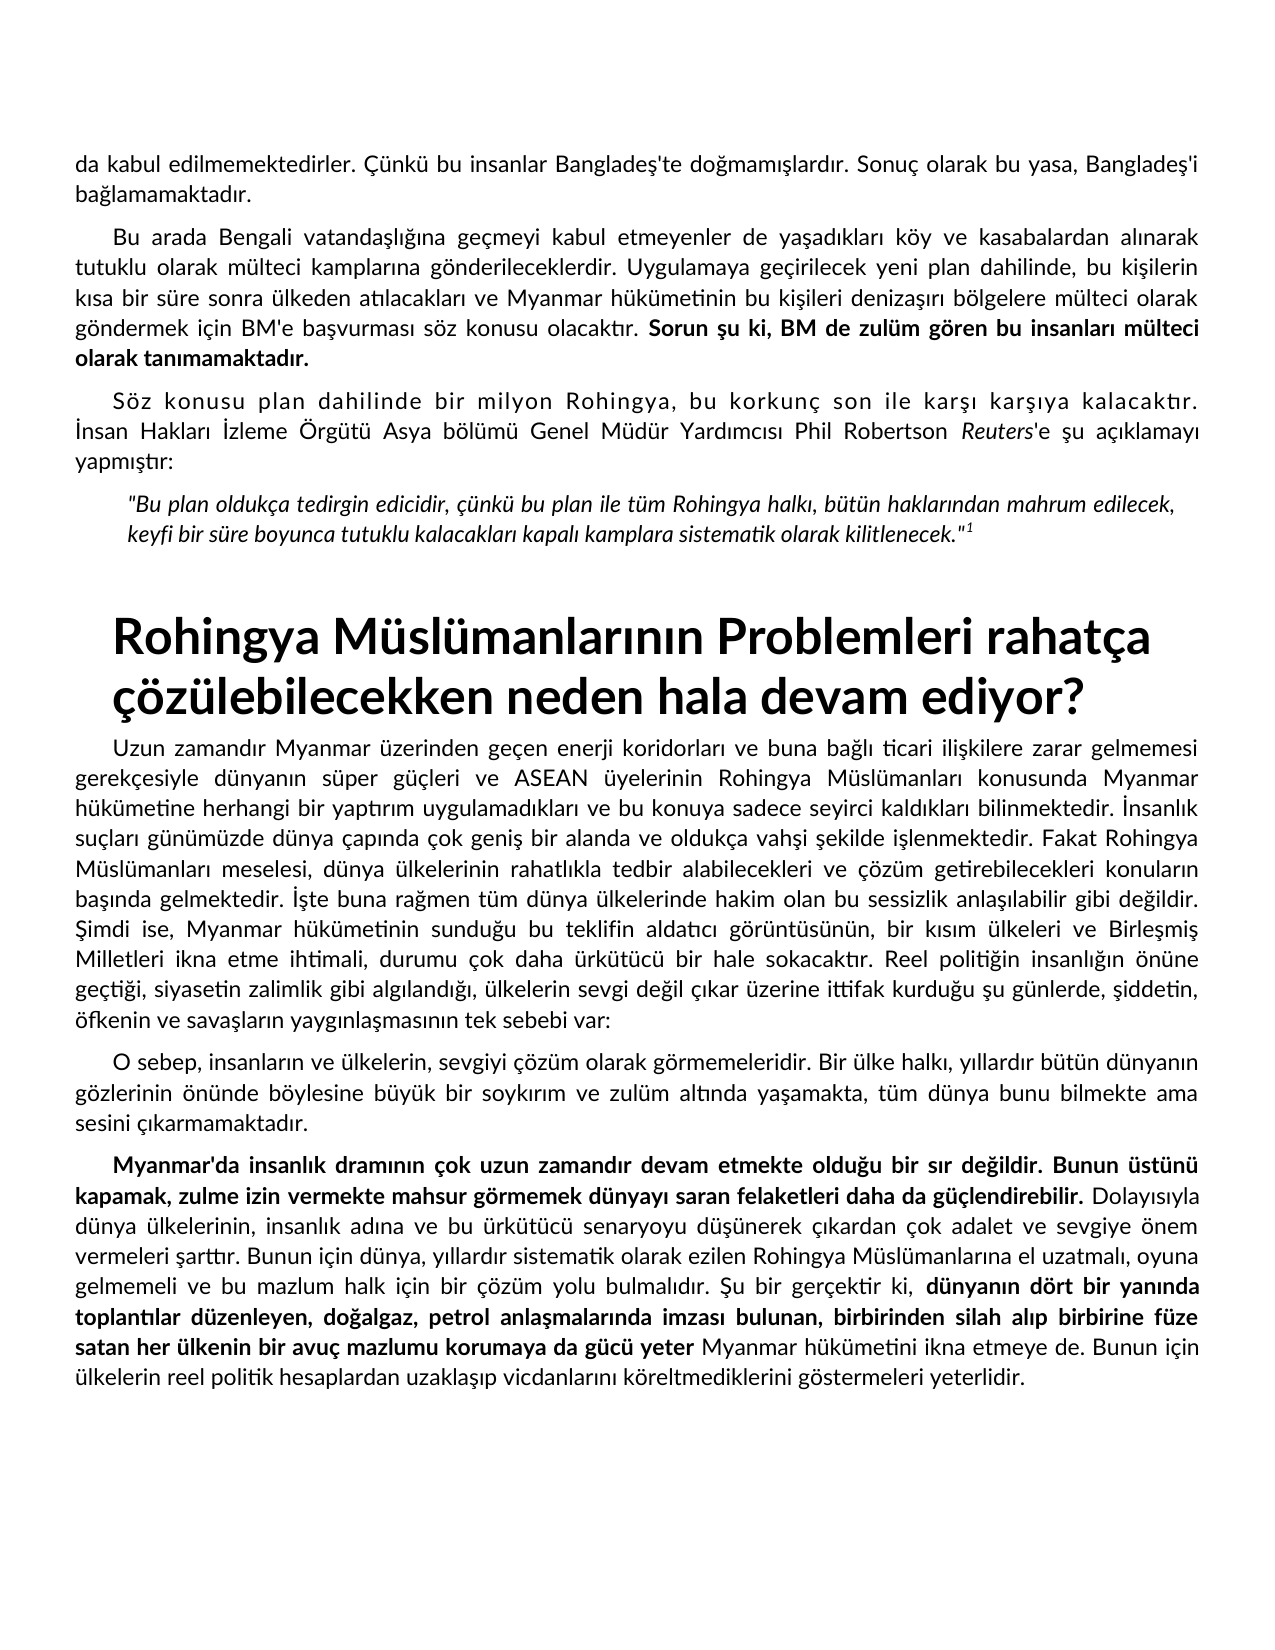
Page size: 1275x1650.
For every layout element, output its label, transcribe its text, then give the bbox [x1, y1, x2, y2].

text Uzun zamandır Myanmar üzerinden geçen enerji koridorları ve buna bağlı ticari ilişkilere zarar gelmemesi gerekçesiyle dünyanın süper güçleri ve ASEAN üyelerinin Rohingya Müslümanları konusunda Myanmar hükümetine herhangi bir yaptırım uygulamadıkları ve bu konuya sadece seyirci kaldıkları bilinmektedir. İnsanlık suçları günümüzde dünya çapında çok geniş bir alanda ve oldukça vahşi şekilde işlenmektedir. Fakat Rohingya Müslümanları meselesi, dünya ülkelerinin rahatlıkla tedbir alabilecekleri ve çözüm getirebilecekleri konuların başında gelmektedir. İşte buna rağmen tüm dünya ülkelerinde hakim olan bu sessizlik anlaşılabilir gibi değildir. Şimdi ise, Myanmar hükümetinin sunduğu bu teklifin aldatıcı görüntüsünün, bir kısım ülkeleri ve Birleşmiş Milletleri ikna etme ihtimali, durumu çok daha ürkütücü bir hale sokacaktır. Reel politiğin insanlığın önüne geçtiği, siyasetin zalimlik gibi algılandığı, ülkelerin sevgi değil çıkar üzerine ittifak kurduğu şu günlerde, şiddetin, öfkenin ve savaşların yaygınlaşmasının tek sebebi var: [75, 733, 1200, 1033]
text O sebep, insanların ve ülkelerin, sevgiyi çözüm olarak görmemeleridir. Bir ülke halkı, yıllardır bütün dünyanın gözlerinin önünde böylesine büyük bir soykırım ve zulüm altında yaşamakta, tüm dünya bunu bilmekte ama sesini çıkarmamaktadır. [75, 1048, 1200, 1136]
text Myanmar'da insanlık dramının çok uzun zamandır devam etmekte olduğu bir sır değildir. Bunun üstünü kapamak, zulme izin vermekte mahsur görmemek dünyayı saran felaketleri daha da güçlendirebilir. Dolayısıyla dünya ülkelerinin, insanlık adına ve bu ürkütücü senaryoyu düşünerek çıkardan çok adalet ve sevgiye önem vermeleri şarttır. Bunun için dünya, yıllardır sistematik olarak ezilen Rohingya Müslümanlarına el uzatmalı, oyuna gelmemeli ve bu mazlum halk için bir çözüm yolu bulmalıdır. Şu bir gerçektir ki, dünyanın dört bir yanında toplantılar düzenleyen, doğalgaz, petrol anlaşmalarında imzası bulunan, birbirinden silah alıp birbirine füze satan her ülkenin bir avuç mazlumu korumaya da gücü yeter Myanmar hükümetini ikna etmeye de. Bunun için ülkelerin reel politik hesaplardan uzaklaşıp vicdanlarını köreltmediklerini göstermeleri yeterlidir. [75, 1151, 1200, 1390]
subtitle Rohingya Müslümanlarının Problemleri rahatça çözülebilecekken neden hala devam ediyor? [112, 605, 1200, 725]
text Söz konusu plan dahilinde bir milyon Rohingya, bu korkunç son ile karşı karşıya kalacaktır. İnsan Hakları İzleme Örgütü Asya bölümü Genel Müdür Yardımcısı Phil Robertson Reuters'e şu açıklamayı yapmıştır: [75, 386, 1200, 474]
text da kabul edilmemektedirler. Çünkü bu insanlar Bangladeş'te doğmamışlardır. Sonuç olarak bu yasa, Bangladeş'i bağlamamaktadır. [75, 150, 1200, 208]
text "Bu plan oldukça tedirgin edicidir, çünkü bu plan ile tüm Rohingya halkı, bütün haklarından mahrum edilecek, keyfi bir süre boyunca tutuklu kalacakları kapalı kamplara sistematik olarak kilitlenecek."1 [127, 489, 1177, 547]
text Bu arada Bengali vatandaşlığına geçmeyi kabul etmeyenler de yaşadıkları köy ve kasabalardan alınarak tutuklu olarak mülteci kamplarına gönderileceklerdir. Uygulamaya geçirilecek yeni plan dahilinde, bu kişilerin kısa bir süre sonra ülkeden atılacakları ve Myanmar hükümetinin bu kişileri denizaşırı bölgelere mülteci olarak göndermek için BM'e başvurması söz konusu olacaktır. Sorun şu ki, BM de zulüm gören bu insanları mülteci olarak tanımamaktadır. [75, 223, 1200, 371]
